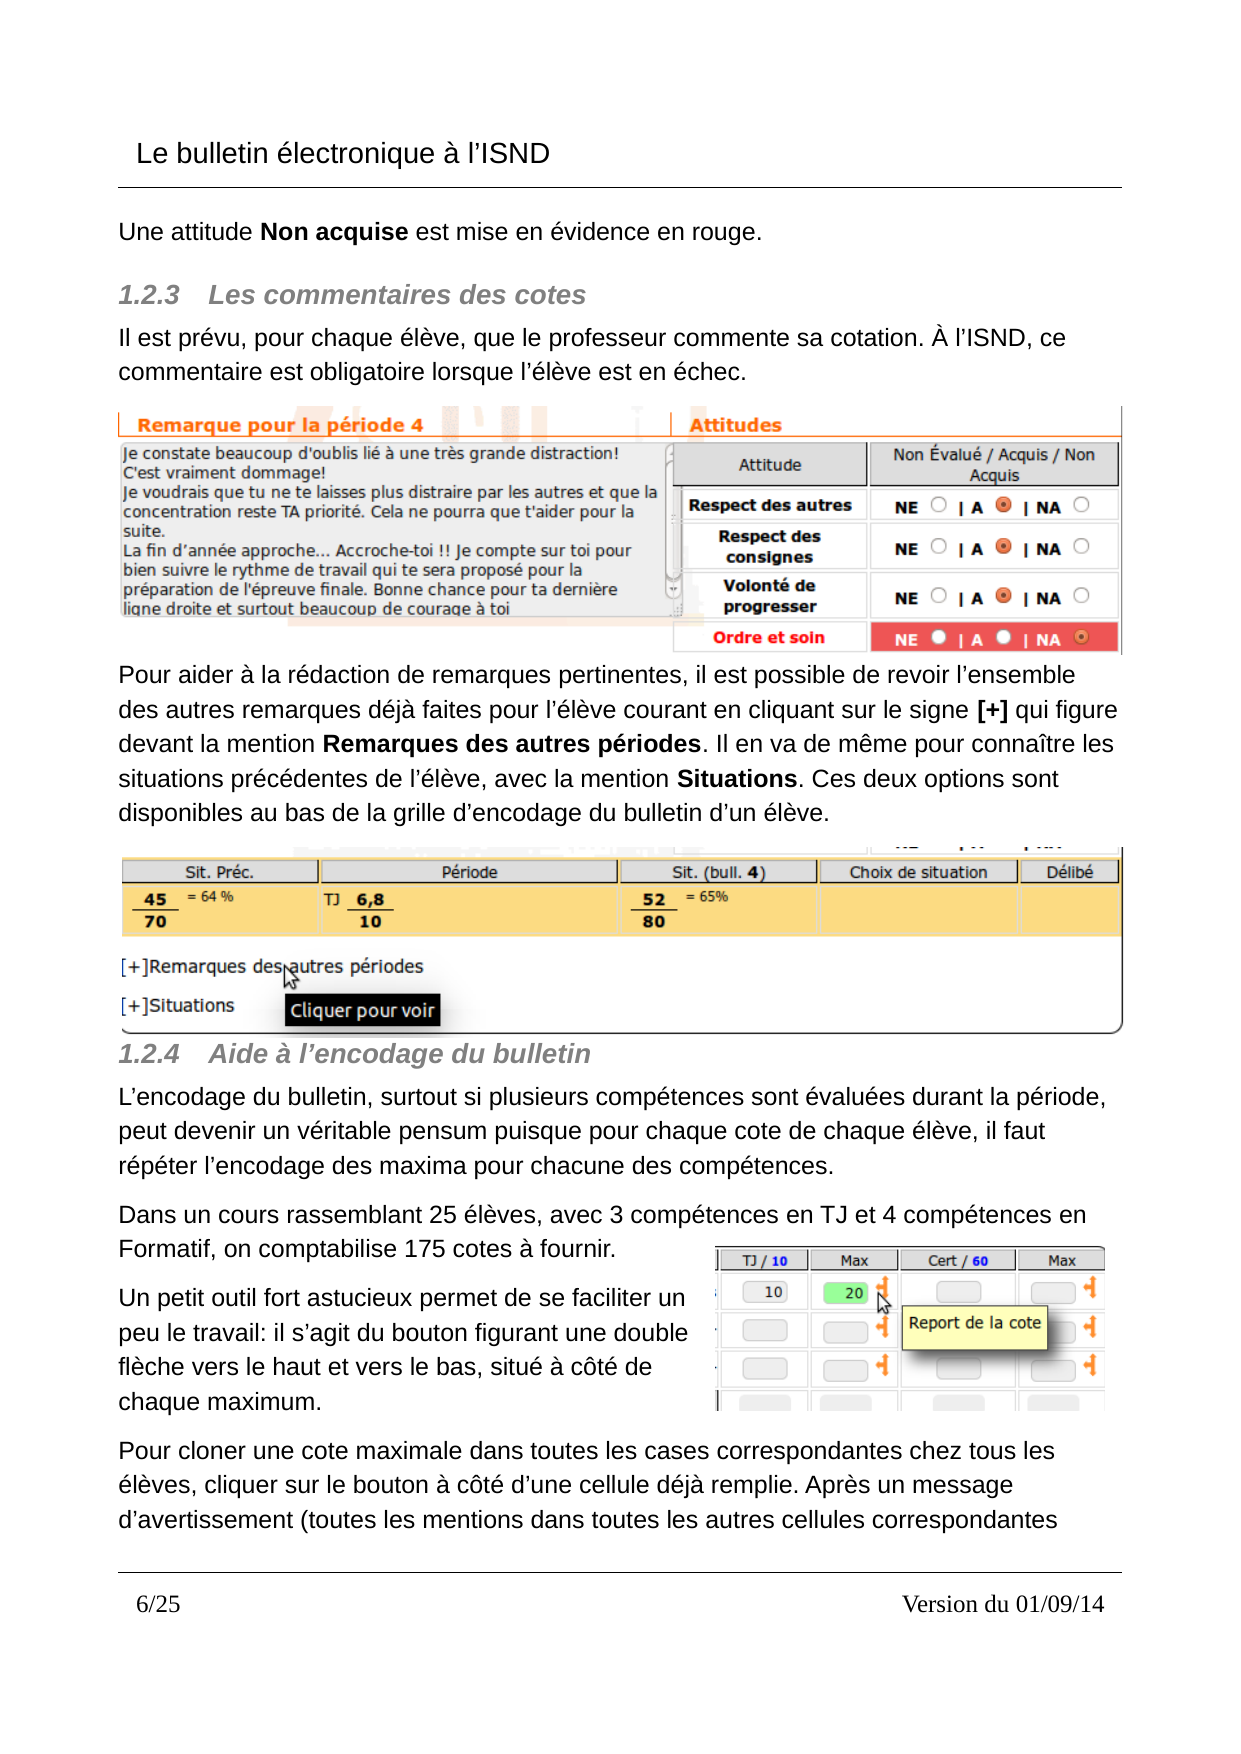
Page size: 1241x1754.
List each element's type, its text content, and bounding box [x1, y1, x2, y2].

text Une attitude Non acquise est mise en évidence en rouge. [118, 217, 1122, 245]
text Dans un cours rassemblant 25 élèves, avec 3 compétences en TJ et 4 compétences en Formatif, on comptabilise 175 cotes à fournir. [118, 1200, 1122, 1263]
text Il est prévu, pour chaque élève, que le professeur commente sa cotation. À l’ISND, ce commentaire est obligatoire lorsque l’élève est en échec. [118, 323, 1122, 386]
text Pour cloner une cote maximale dans toutes les cases correspondantes chez tous les élèves, cliquer sur le bouton à côté d’une cellule déjà remplie. Après un message d’avertissement (toutes les mentions dans toutes les autres cellules correspondantes [118, 1436, 1122, 1533]
subtitle Aide à l’encodage du bulletin [118, 860, 1122, 1069]
picture [122, 847, 1127, 1038]
picture [715, 1239, 1105, 1411]
text L’encodage du bulletin, surtout si plusieurs compétences sont évaluées durant la période, peut devenir un véritable pensum puisque pour chaque cote de chaque élève, il faut répéter l’encodage des maxima pour chacune des compétences. [118, 1082, 1122, 1179]
text Pour aider à la rédaction de remarques pertinentes, il est possible de revoir l’ensemble des autres remarques déjà faites pour l’élève courant en cliquant sur le signe [+] qui figure devant la mention Remarques des autres périodes. Il en va de même pour connaître les situations précédentes de l’élève, avec la mention Situations. Ces deux options sont disponibles au bas de la grille d’encodage du bulletin d’un élève. [118, 655, 1122, 827]
picture [118, 406, 1123, 655]
subtitle Les commentaires des cotes [118, 278, 1122, 310]
text Un petit outil fort astucieux permet de se faciliter un peu le travail: il s’agit du bouton figurant une double flèche vers le haut et vers le bas, situé à côté de chaque maximum. [118, 1283, 1122, 1416]
